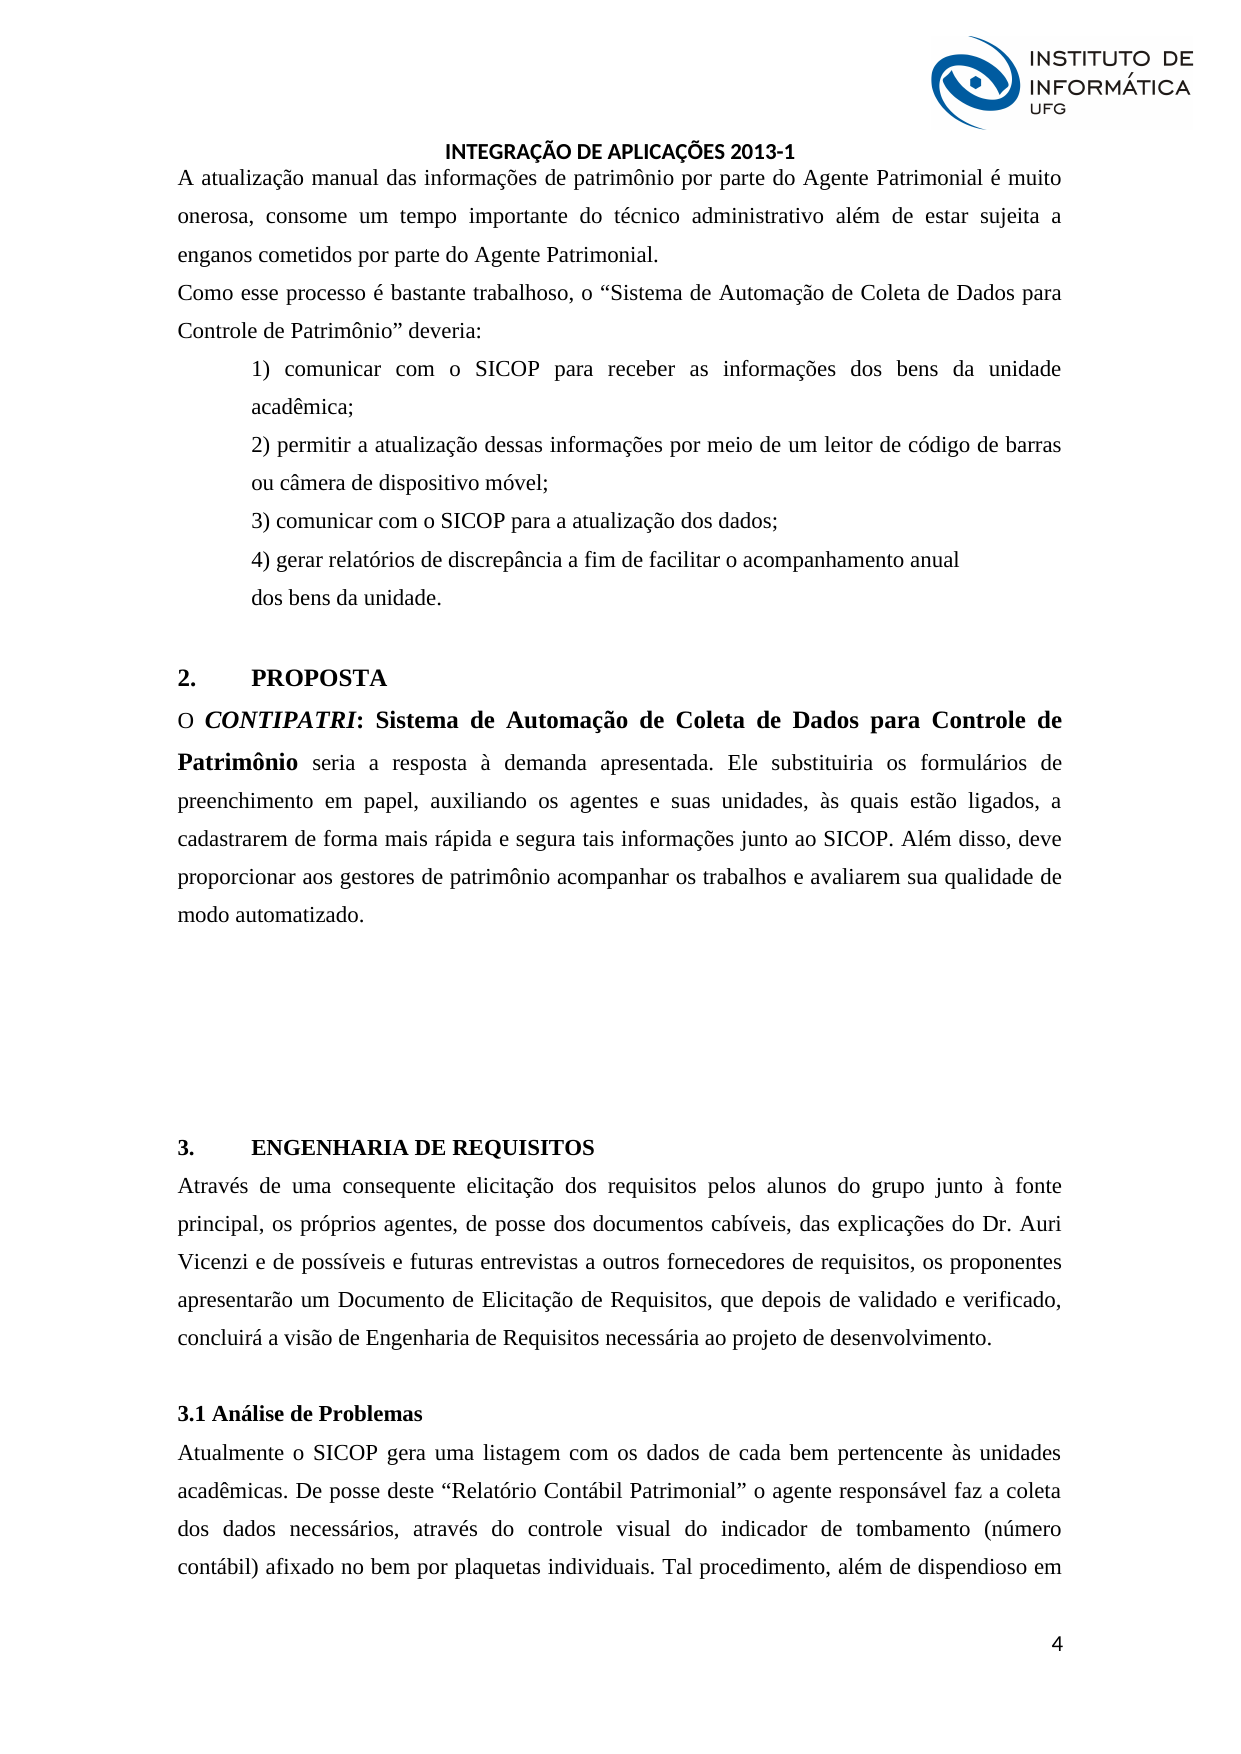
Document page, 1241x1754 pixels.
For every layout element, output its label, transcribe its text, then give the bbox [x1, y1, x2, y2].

text A atualização manual das informações de patrimônio por parte do Agente Patrimonial é muito onerosa, consome um tempo importante do técnico administrativo além de estar sujeita a enganos cometidos por parte do Agente Patrimonial. [177, 165, 1063, 267]
text 3) comunicar com o SICOP para a atualização dos dados; [251, 508, 1063, 534]
text 2) permitir a atualização dessas informações por meio de um leitor de código de barras ou câmera de dispositivo móvel; [251, 432, 1063, 496]
text Como esse processo é bastante trabalhoso, o “Sistema de Automação de Coleta de Dados para Controle de Patrimônio” deveria: [177, 280, 1063, 343]
text 1) comunicar com o SICOP para receber as informações dos bens da unidade acadêmica; [251, 356, 1063, 419]
text 2. PROPOSTA [177, 664, 1063, 692]
text Através de uma consequente elicitação dos requisitos pelos alunos do grupo junto à fonte principal, os próprios agentes, de posse dos documentos cabíveis, das explicações do Dr. Auri Vicenzi e de possíveis e futuras entrevistas a outros fornecedores de requisitos, os proponentes apresentarão um Documento de Elicitação de Requisitos, que depois de validado e verificado, concluirá a visão de Engenharia de Requisitos necessária ao projeto de desenvolvimento. [177, 1173, 1063, 1351]
text dos bens da unidade. [251, 585, 1063, 610]
text 4) gerar relatórios de discrepância a fim de facilitar o acompanhamento anual [251, 547, 1063, 572]
text O CONTIPATRI: Sistema de Automação de Coleta de Dados para Controle de Patrimônio seria a resposta à demanda apresentada. Ele substituiria os formulários de preenchimento em papel, auxiliando os agentes e suas unidades, às quais estão ligados, a cadastrarem de forma mais rápida e segura tais informações junto ao SICOP. Além disso, deve proporcionar aos gestores de patrimônio acompanhar os trabalhos e avaliarem sua qualidade de modo automatizado. [177, 706, 1063, 928]
text Atualmente o SICOP gera uma listagem com os dados de cada bem pertencente às unidades acadêmicas. De posse deste “Relatório Contábil Patrimonial” o agente responsável faz a coleta dos dados necessários, através do controle visual do indicador de tombamento (número contábil) afixado no bem por plaquetas individuais. Tal procedimento, além de dispendioso em [177, 1439, 1063, 1579]
picture [931, 36, 1194, 130]
text 3.1 Análise de Problemas [177, 1401, 1063, 1427]
text 3. ENGENHARIA DE REQUISITOS [177, 1134, 1063, 1160]
